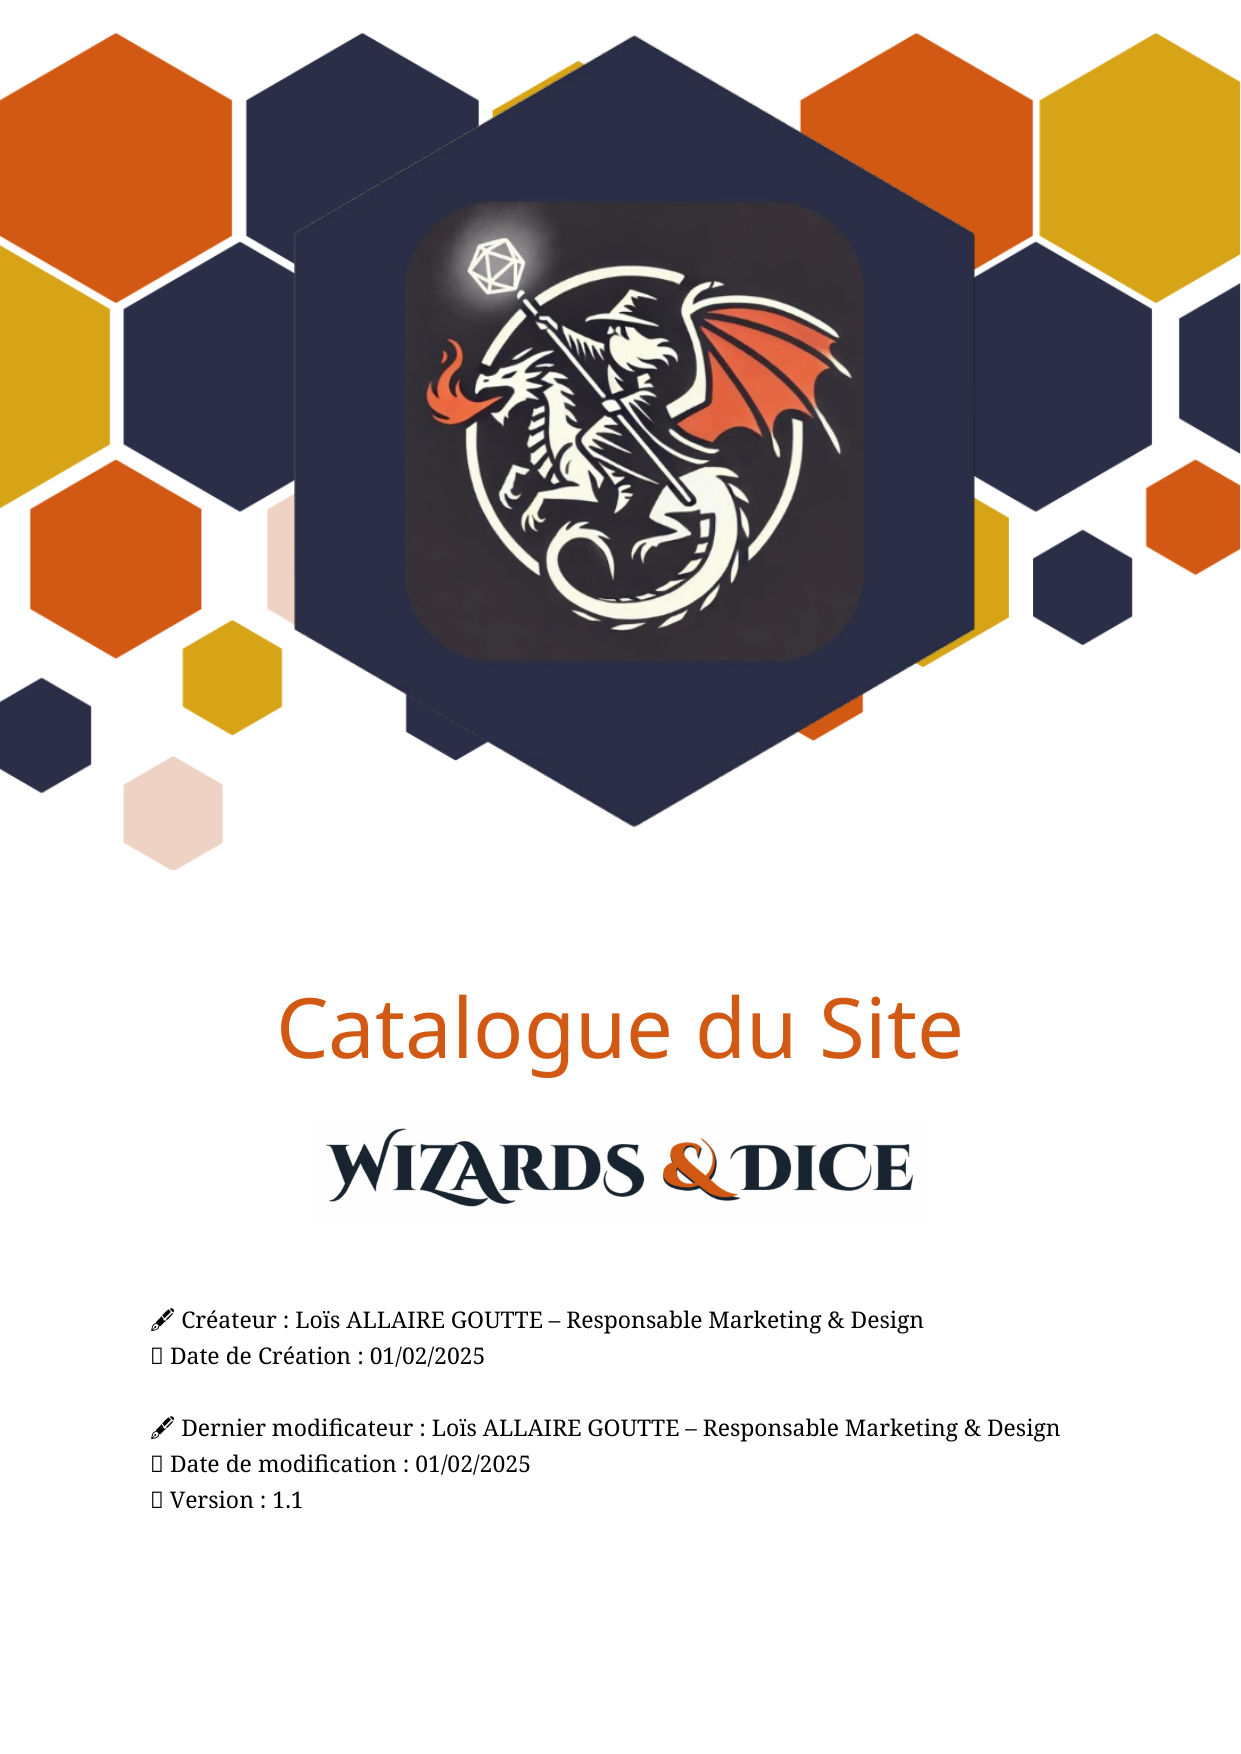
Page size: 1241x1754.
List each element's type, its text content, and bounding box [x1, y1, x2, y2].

text 📅 Date de modification : 01/02/2025 [150, 1448, 1090, 1479]
text 🔄 Version : 1.1 [150, 1484, 1090, 1515]
title Catalogue du Site [150, 970, 1090, 1083]
picture [0, 18, 1241, 870]
text 🖋️ Créateur : Loïs ALLAIRE GOUTTE – Responsable Marketing & Design [150, 1304, 1090, 1336]
text 🖋️ Dernier modificateur : Loïs ALLAIRE GOUTTE – Responsable Marketing & Design [150, 1412, 1090, 1443]
text 📅 Date de Création : 01/02/2025 [150, 1340, 1090, 1371]
picture [307, 1118, 934, 1228]
